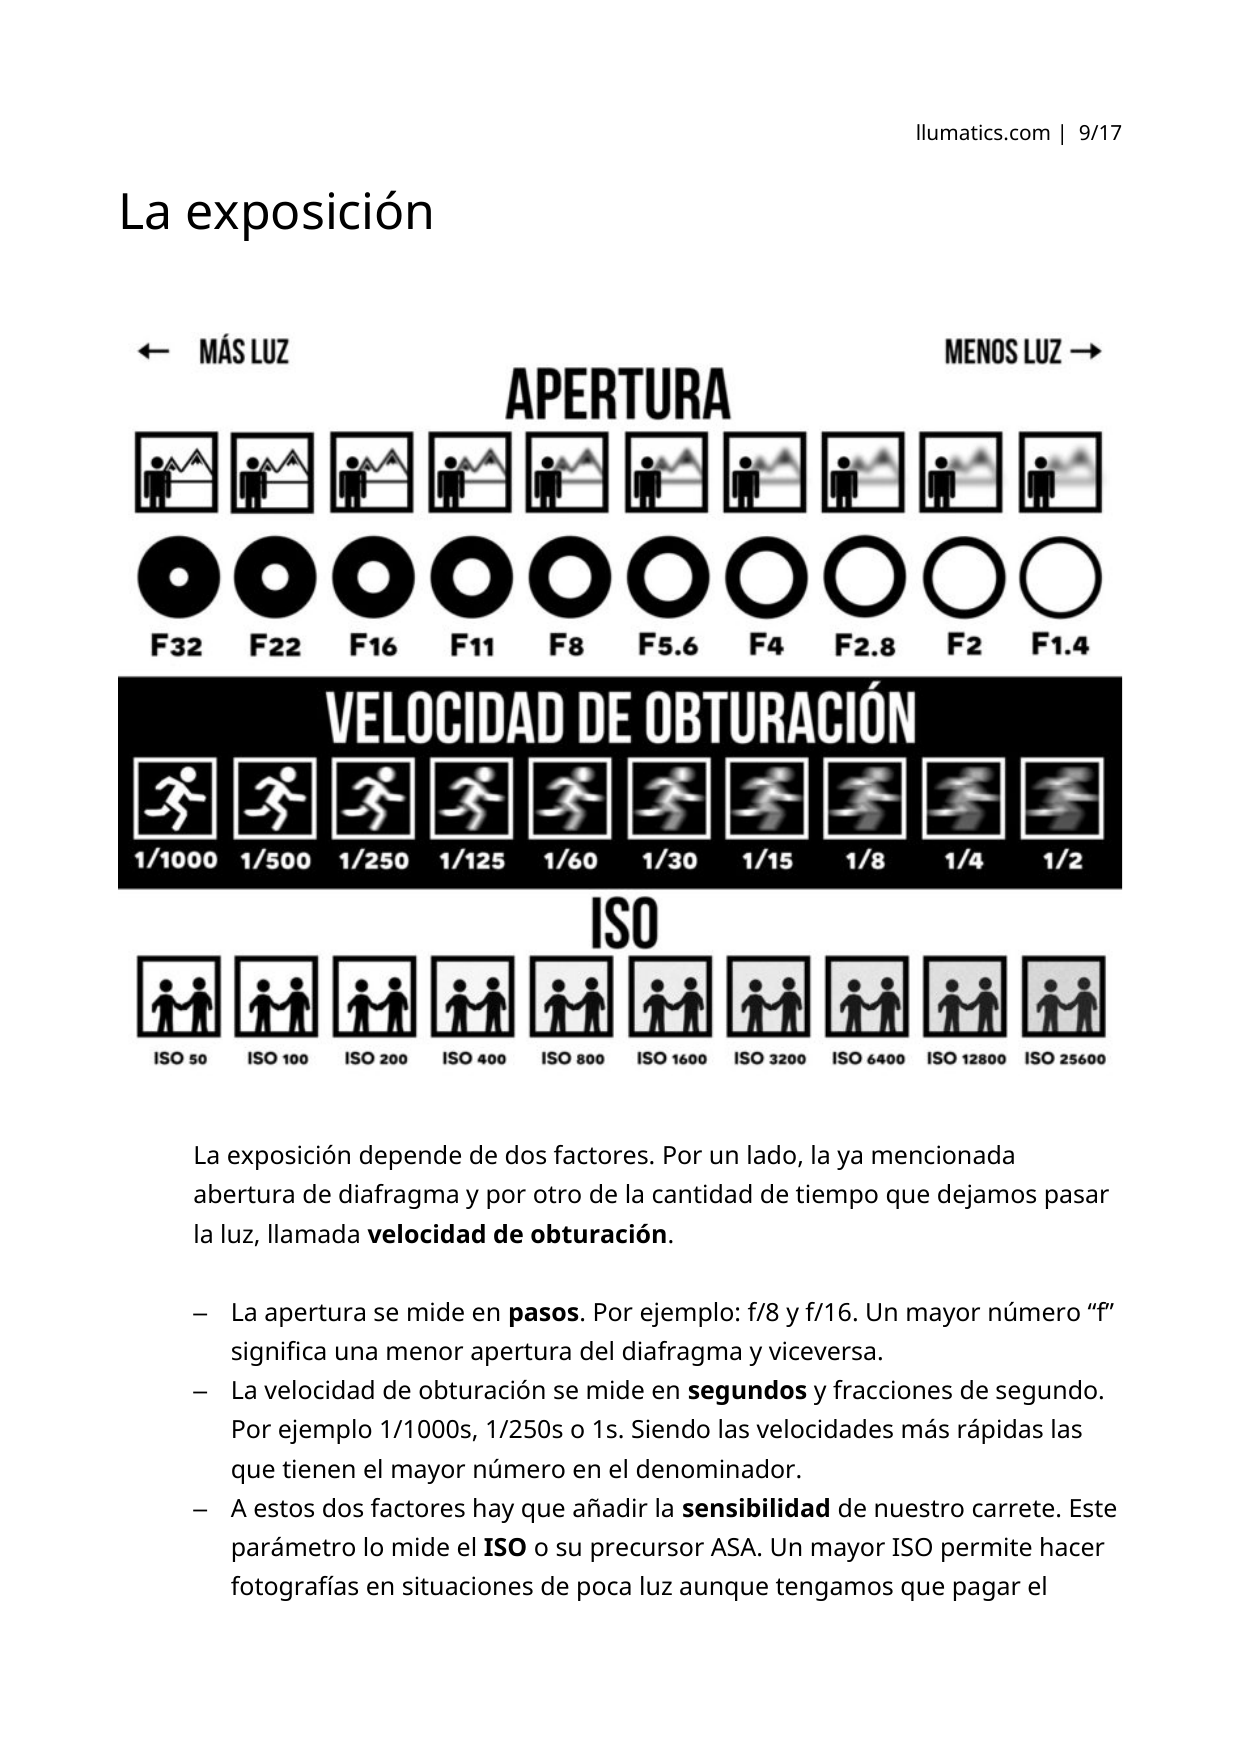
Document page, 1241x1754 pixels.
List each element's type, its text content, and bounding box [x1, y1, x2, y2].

text La exposición [118, 176, 1122, 244]
list La apertura se mide en pasos. Por ejemplo: f/8 y f/16. Un mayor número “f” significa una menor apertura del diafragma y viceversa. [193, 1295, 1122, 1368]
list A estos dos factores hay que añadir la sensibilidad de nuestro carrete. Este parámetro lo mide el ISO o su precursor ASA. Un mayor ISO permite hacer fotografías en situaciones de poca luz aunque tengamos que pagar el [193, 1491, 1122, 1603]
list La velocidad de obturación se mide en segundos y fracciones de segundo. Por ejemplo 1/1000s, 1/250s o 1s. Siendo las velocidades más rápidas las que tienen el mayor número en el denominador. [193, 1373, 1122, 1485]
list La exposición depende de dos factores. Por un lado, la ya mencionada abertura de diafragma y por otro de la cantidad de tiempo que dejamos pasar la luz, llamada velocidad de obturación. [156, 1138, 1122, 1289]
picture [118, 332, 1123, 1098]
